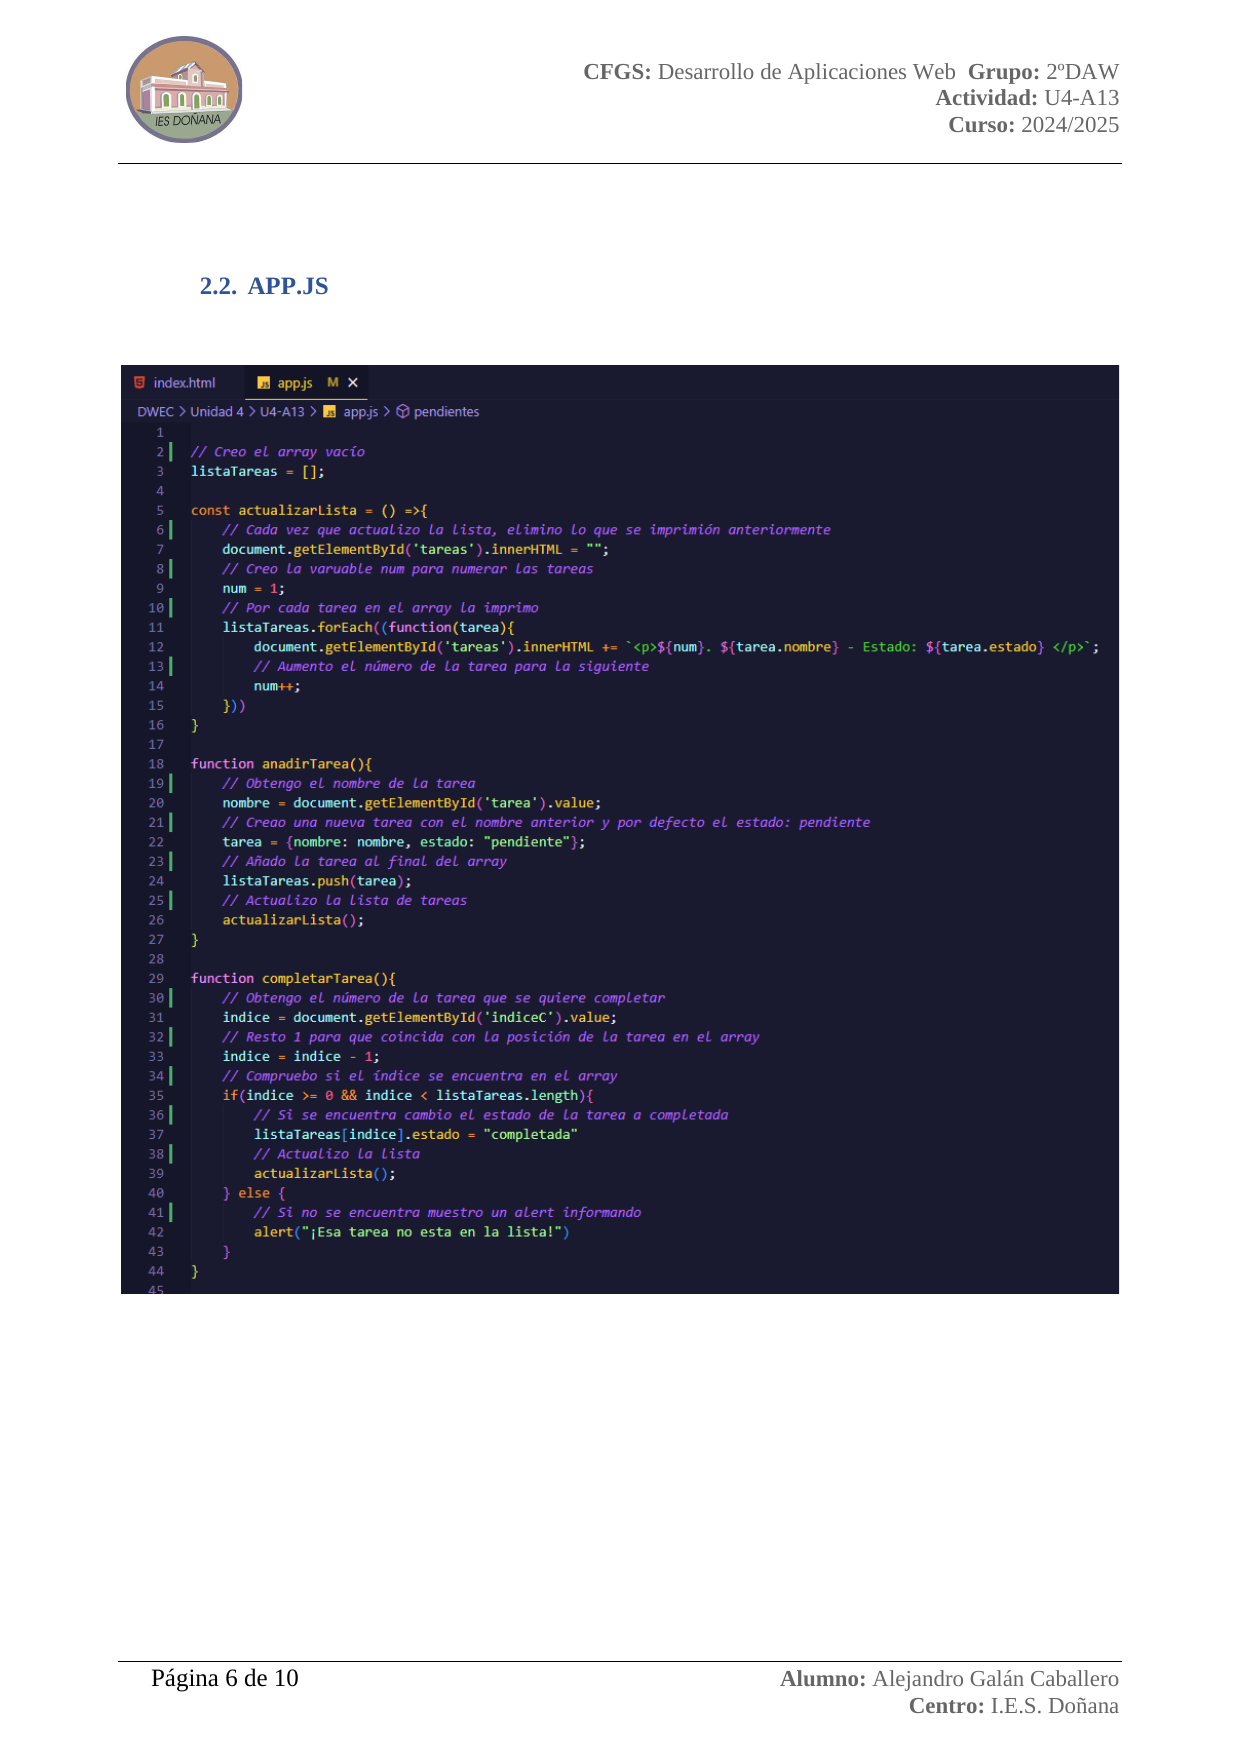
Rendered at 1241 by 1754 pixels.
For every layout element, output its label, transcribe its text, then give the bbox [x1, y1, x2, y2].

subtitle APP.JS [199, 271, 1119, 300]
picture [126, 36, 243, 143]
picture [121, 365, 1120, 1294]
